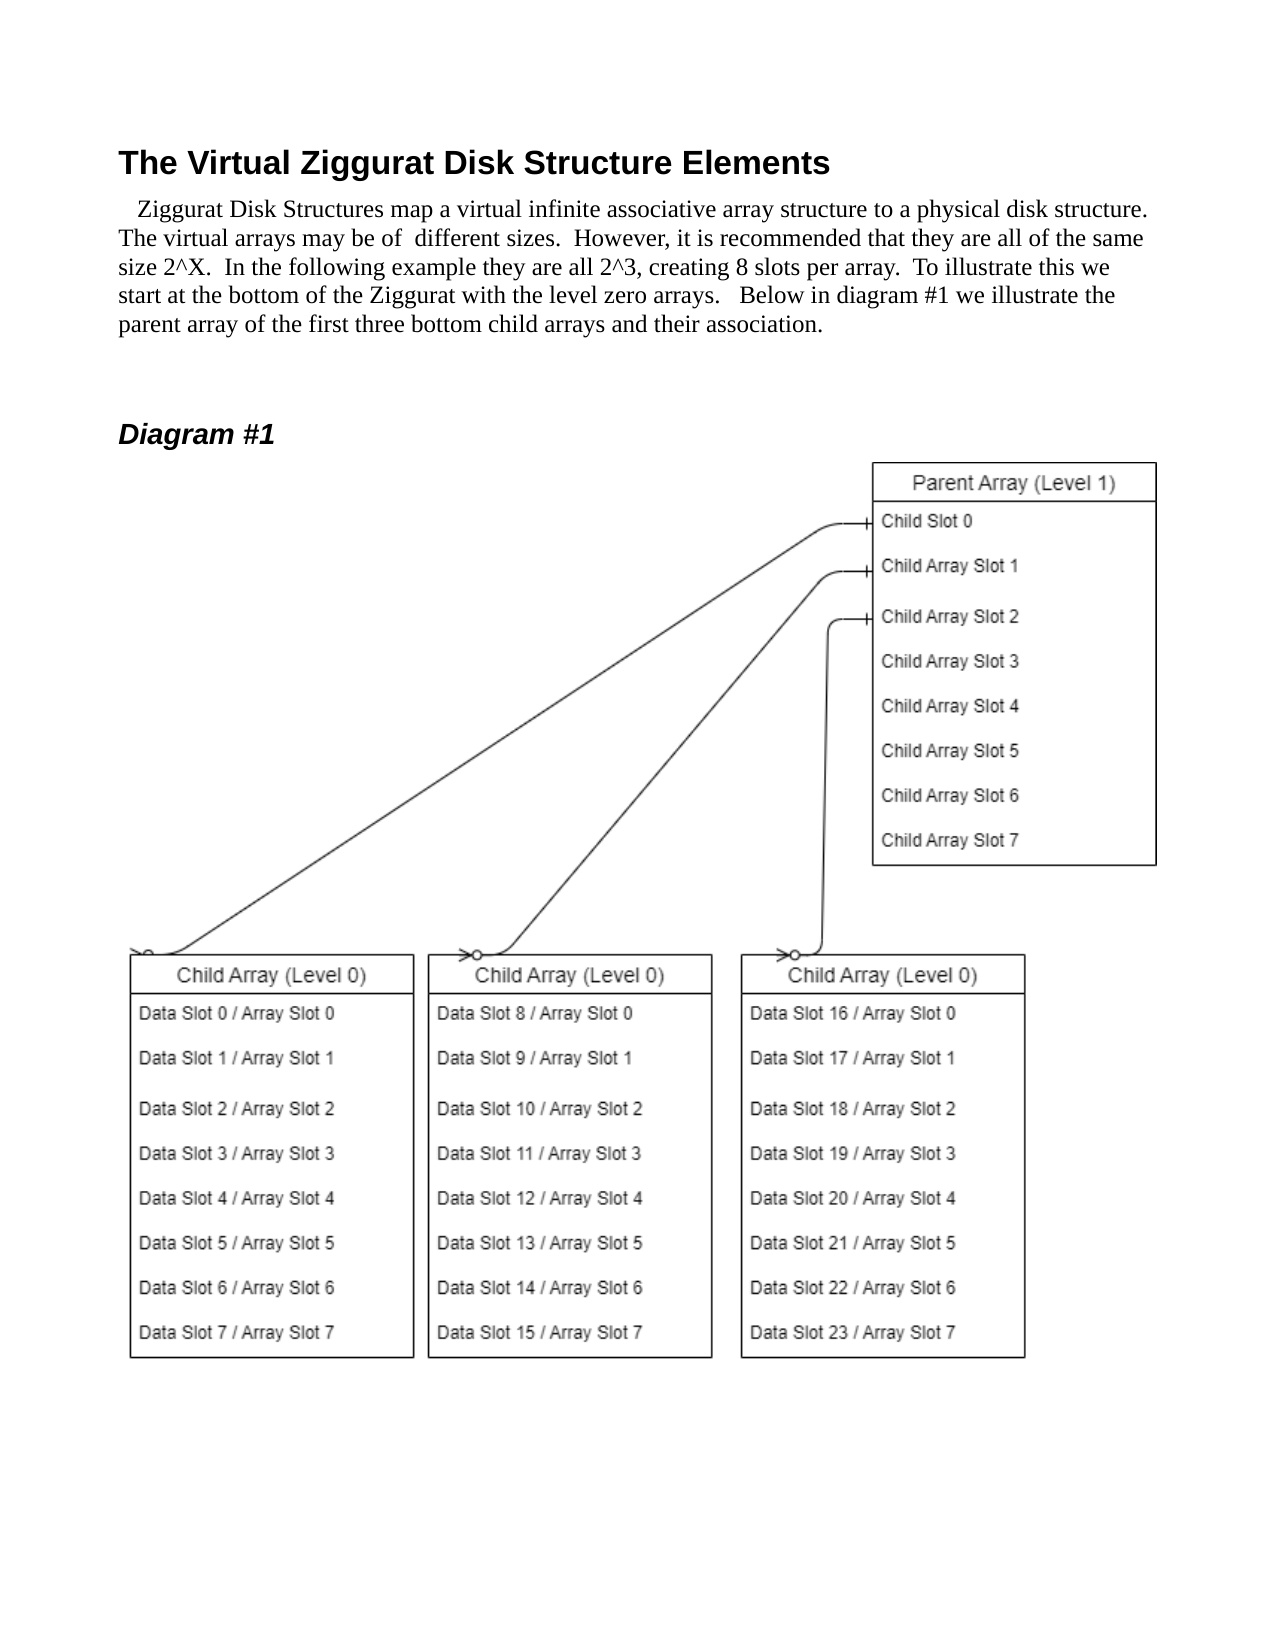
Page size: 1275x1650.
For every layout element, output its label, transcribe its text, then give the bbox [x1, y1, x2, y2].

subtitle The Virtual Ziggurat Disk Structure Elements [118, 143, 1157, 182]
picture [118, 462, 1157, 1363]
text Ziggurat Disk Structures map a virtual infinite associative array structure to a physical disk structure. The virtual arrays may be of different sizes. However, it is recommended that they are all of the same size 2^X. In the following example they are all 2^3, creating 8 slots per array. To illustrate this we start at the bottom of the Ziggurat with the level zero arrays. Below in diagram #1 we illustrate the parent array of the first three bottom child arrays and their association. [118, 194, 1157, 338]
subtitle Diagram #1 [118, 417, 1157, 450]
